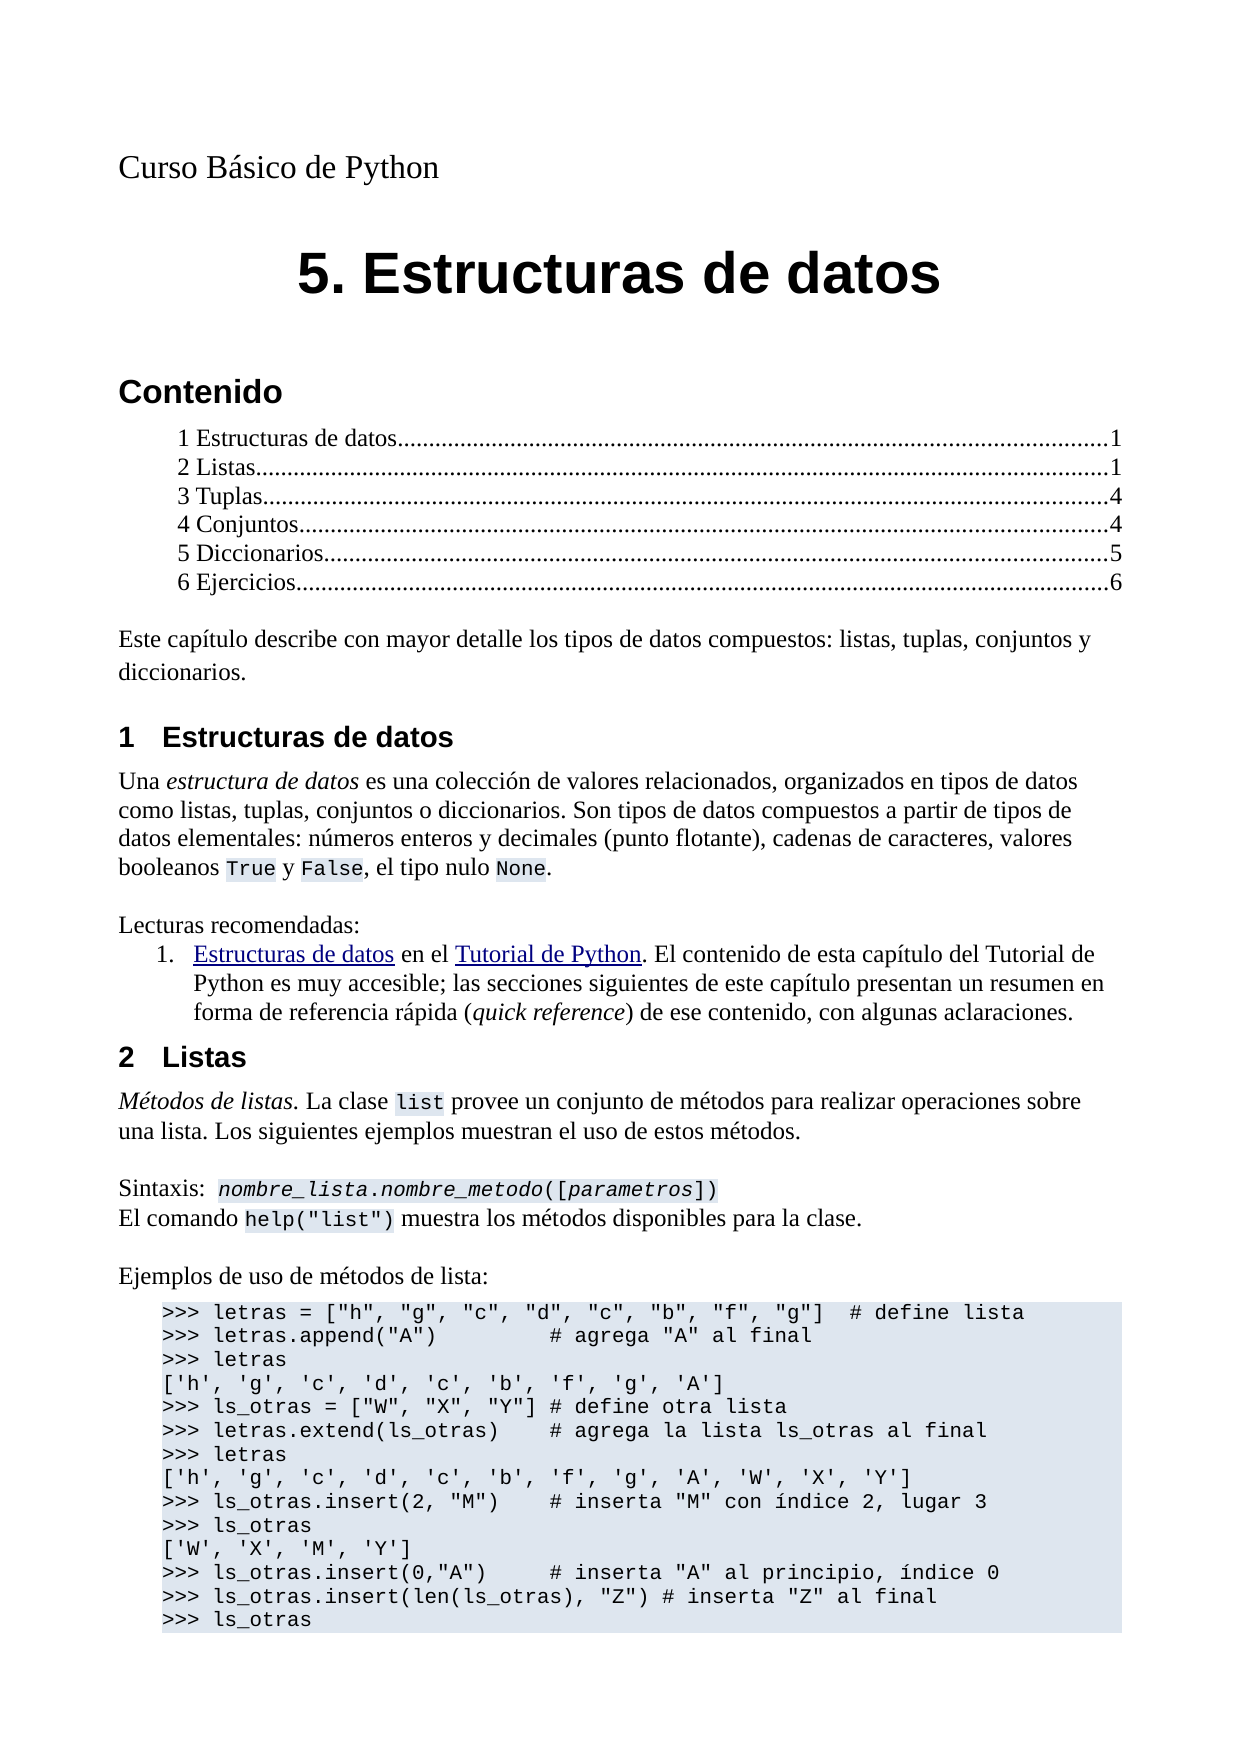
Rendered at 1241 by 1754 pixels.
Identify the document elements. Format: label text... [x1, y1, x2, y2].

text ['h', 'g', 'c', 'd', 'c', 'b', 'f', 'g', 'A'] [162, 1373, 1122, 1396]
text >>> ls_otras.insert(2, "M") # inserta "M" con índice 2, lugar 3 [162, 1491, 1122, 1515]
text >>> letras = ["h", "g", "c", "d", "c", "b", "f", "g"] # define lista [162, 1302, 1122, 1326]
text >>> letras.append("A") # agrega "A" al final [162, 1326, 1122, 1349]
text 2 Listas 1 [177, 452, 1122, 481]
text Este capítulo describe con mayor detalle los tipos de datos compuestos: listas, tuplas, conjuntos y diccionarios. [118, 624, 1122, 686]
title 5. Estructuras de datos [118, 239, 1122, 306]
text 5 Diccionarios 5 [177, 538, 1122, 567]
text >>> letras.extend(ls_otras) # agrega la lista ls_otras al final [162, 1420, 1122, 1444]
text >>> ls_otras.insert(0,"A") # inserta "A" al principio, índice 0 [162, 1562, 1122, 1586]
text Sintaxis: nombre_lista.nombre_metodo([parametros]) [118, 1173, 1122, 1203]
text Una estructura de datos es una colección de valores relacionados, organizados en tipos de datos como listas, tuplas, conjuntos o diccionarios. Son tipos de datos compuestos a partir de tipos de datos elementales: números enteros y decimales (punto flotante), cadenas de caracteres, valores booleanos True y False, el tipo nulo None. [118, 766, 1122, 882]
text >>> ls_otras.insert(len(ls_otras), "Z") # inserta "Z" al final [162, 1586, 1122, 1609]
text Métodos de listas. La clase list provee un conjunto de métodos para realizar operaciones sobre una lista. Los siguientes ejemplos muestran el uso de estos métodos. [118, 1086, 1122, 1145]
text Lecturas recomendadas: [118, 911, 1122, 939]
text 1 Estructuras de datos 1 [177, 423, 1122, 452]
subtitle Estructuras de datos [118, 720, 1122, 753]
list Estructuras de datos en el Tutorial de Python. El contenido de esta capítulo del Tutorial de Python es muy accesible; las secciones siguientes de este capítulo presentan un resumen en forma de referencia rápida (quick reference) de ese contenido, con algunas aclaraciones. [156, 939, 1122, 1026]
text Curso Básico de Python [118, 147, 1122, 185]
text El comando help("list") muestra los métodos disponibles para la clase. [118, 1203, 1122, 1233]
text ['W', 'X', 'M', 'Y'] [162, 1538, 1122, 1562]
text >>> ls_otras = ["W", "X", "Y"] # define otra lista [162, 1396, 1122, 1420]
text >>> letras [162, 1349, 1122, 1373]
text 3 Tuplas 4 [177, 481, 1122, 509]
subtitle Contenido [118, 372, 1122, 411]
subtitle Listas [118, 1040, 1122, 1074]
text >>> letras [162, 1444, 1122, 1467]
text 4 Conjuntos 4 [177, 509, 1122, 538]
text 6 Ejercicios 6 [177, 567, 1122, 596]
text >>> ls_otras [162, 1515, 1122, 1538]
text >>> ls_otras [162, 1609, 1122, 1633]
text ['h', 'g', 'c', 'd', 'c', 'b', 'f', 'g', 'A', 'W', 'X', 'Y'] [162, 1467, 1122, 1491]
text Ejemplos de uso de métodos de lista: [118, 1261, 1122, 1290]
